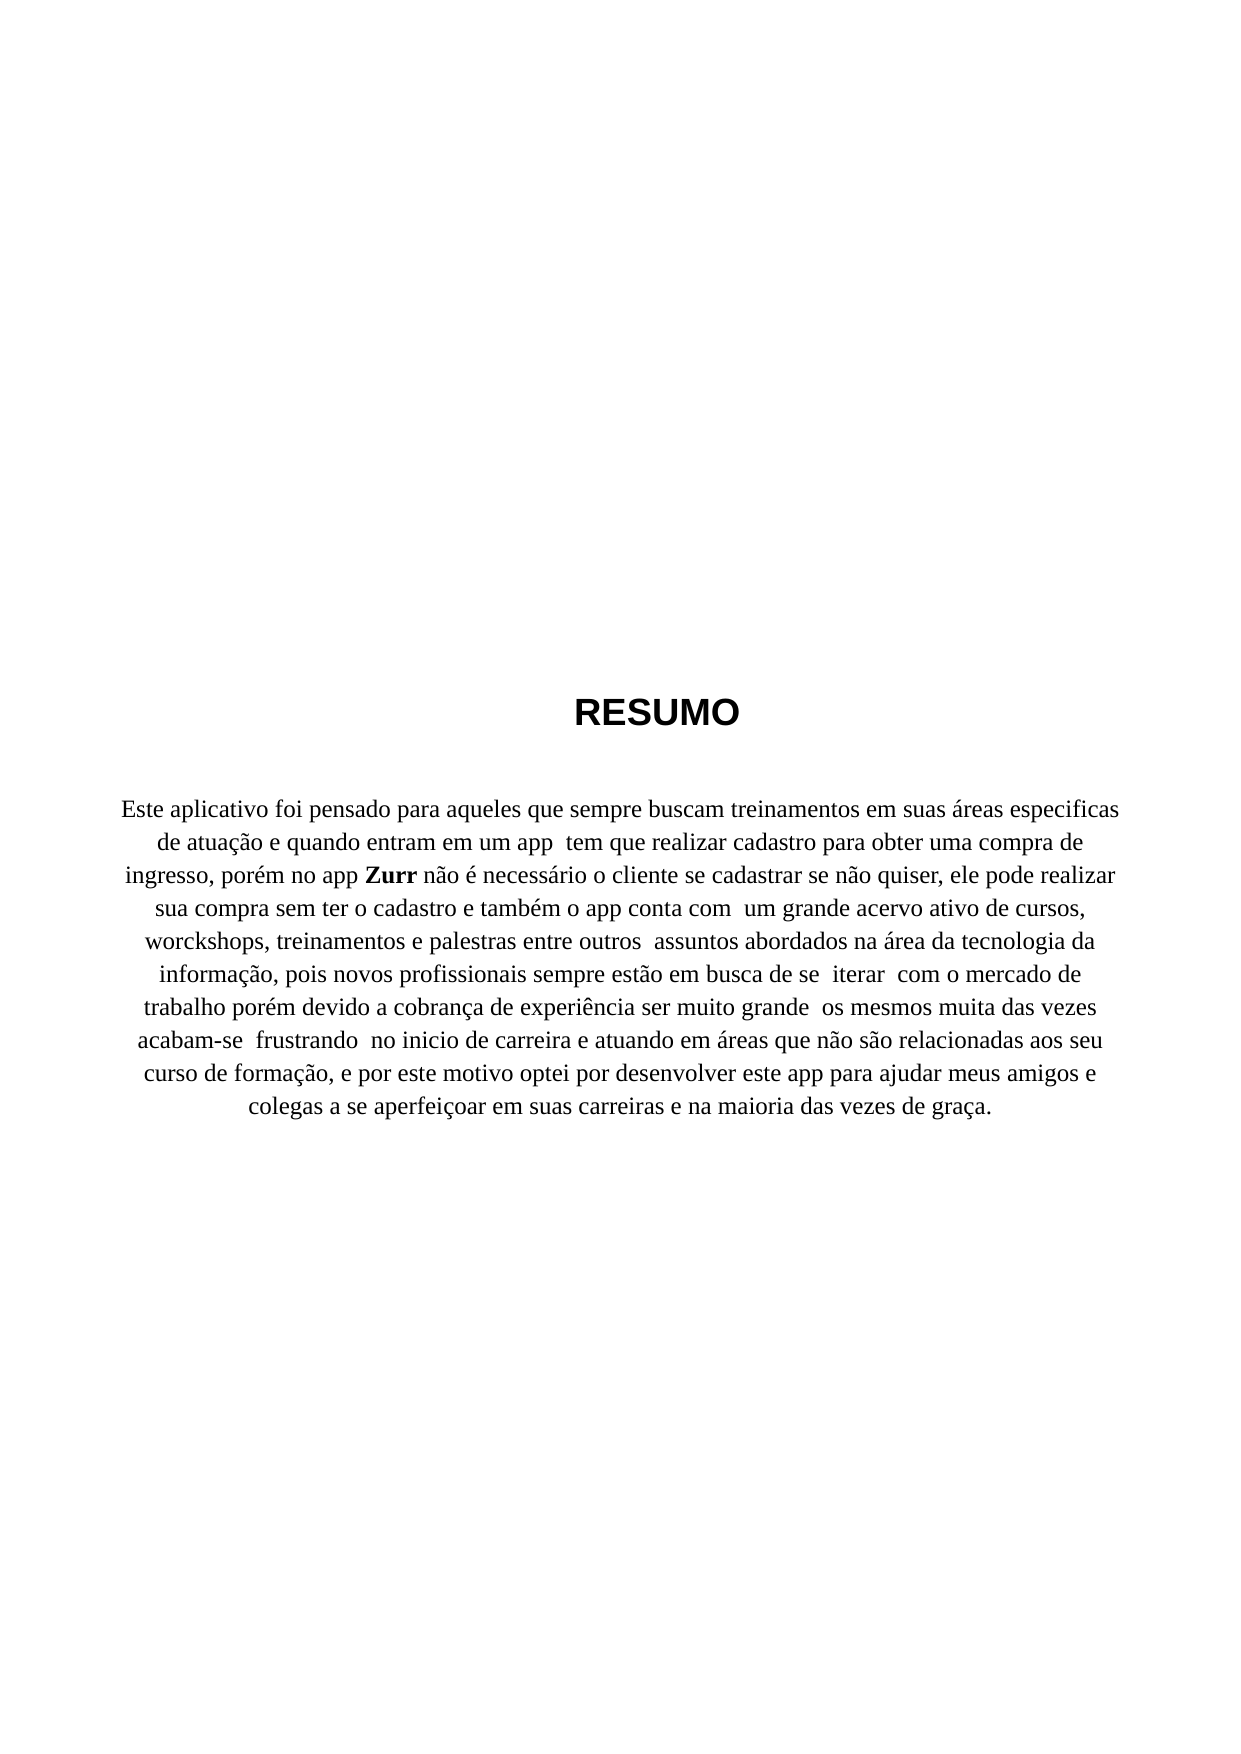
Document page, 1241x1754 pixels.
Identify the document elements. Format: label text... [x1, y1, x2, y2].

text Este aplicativo foi pensado para aqueles que sempre buscam treinamentos em suas áreas especificas de atuação e quando entram em um app tem que realizar cadastro para obter uma compra de ingresso, porém no app Zurr não é necessário o cliente se cadastrar se não quiser, ele pode realizar sua compra sem ter o cadastro e também o app conta com um grande acervo ativo de cursos, worckshops, treinamentos e palestras entre outros assuntos abordados na área da tecnologia da informação, pois novos profissionais sempre estão em busca de se iterar com o mercado de trabalho porém devido a cobrança de experiência ser muito grande os mesmos muita das vezes acabam-se frustrando no inicio de carreira e atuando em áreas que não são relacionadas aos seu curso de formação, e por este motivo optei por desenvolver este app para ajudar meus amigos e colegas a se aperfeiçoar em suas carreiras e na maioria das vezes de graça. [118, 794, 1122, 1120]
subtitle RESUMO [118, 690, 1122, 734]
